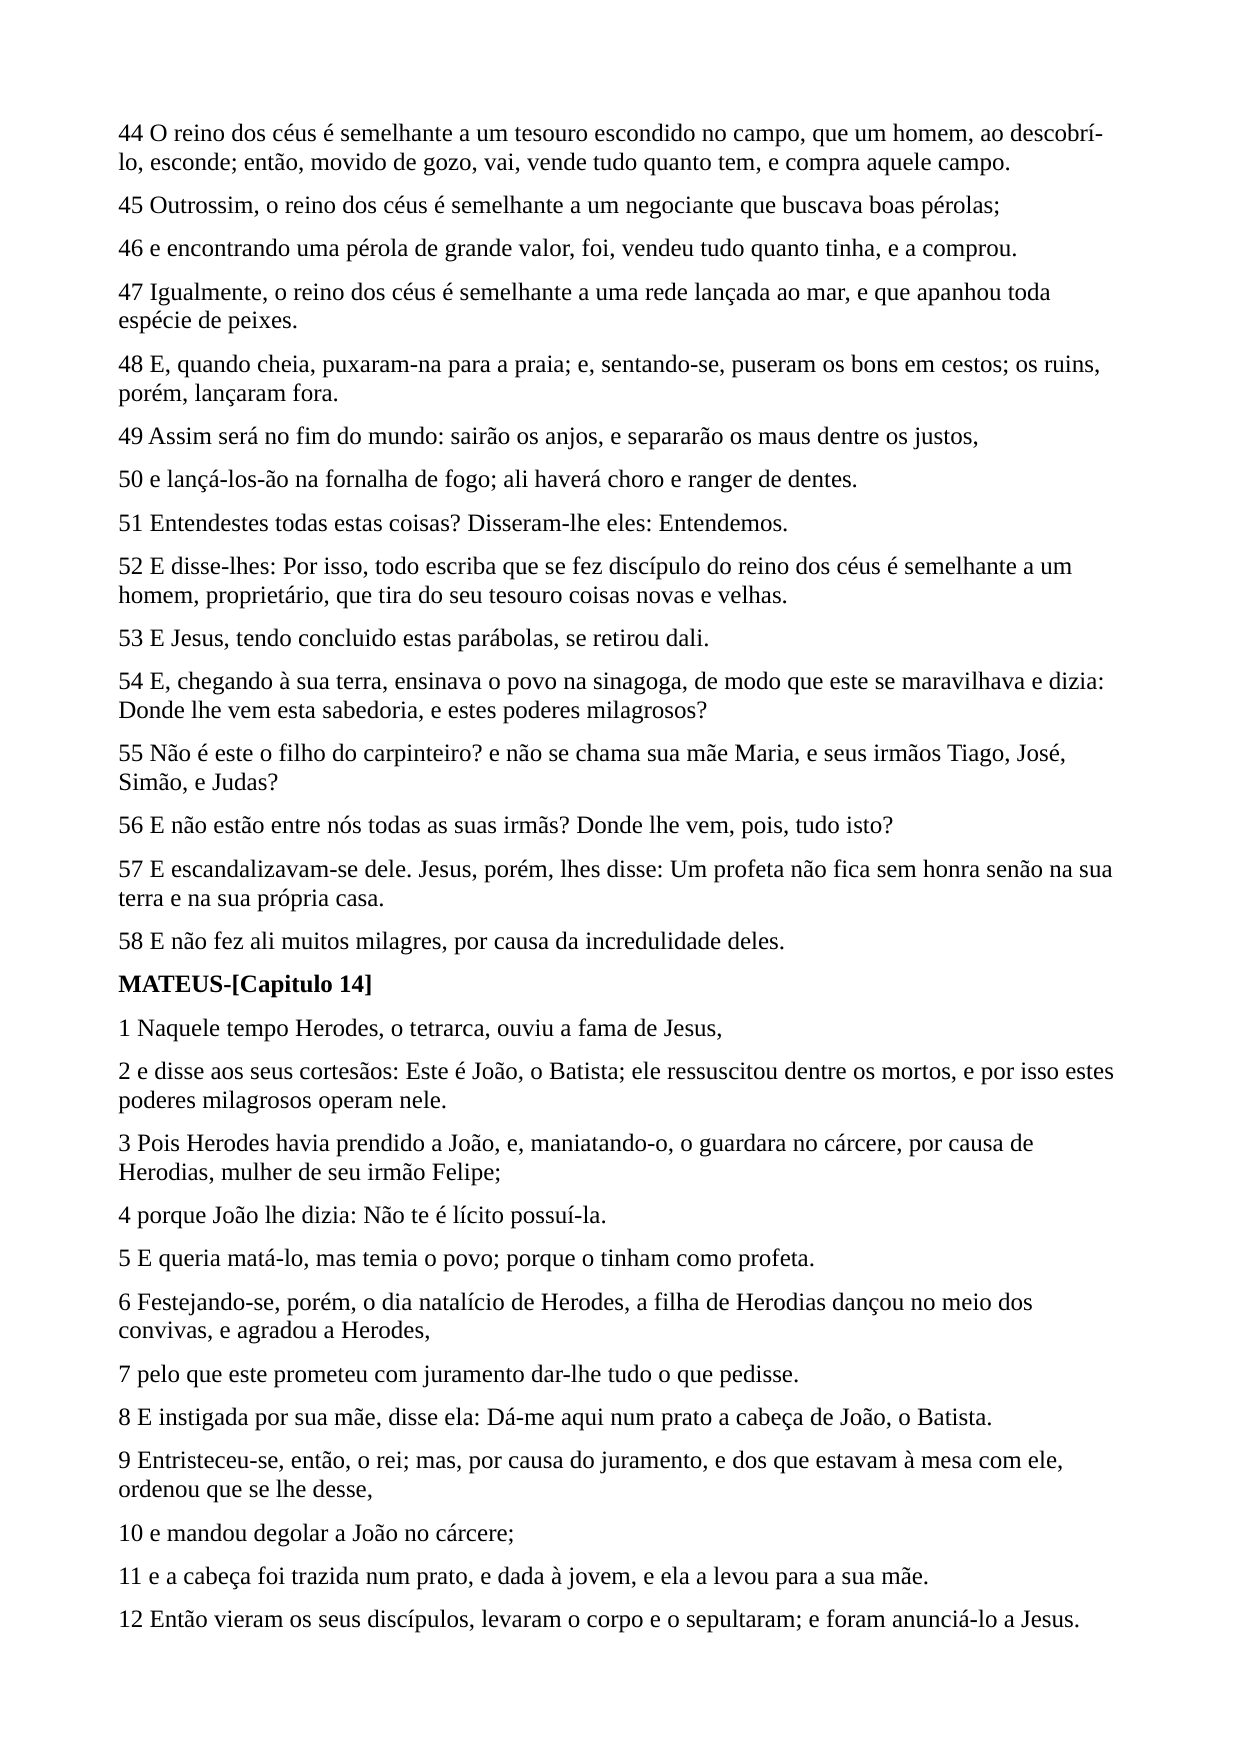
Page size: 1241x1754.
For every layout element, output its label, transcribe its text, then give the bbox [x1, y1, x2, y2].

text 52 E disse-lhes: Por isso, todo escriba que se fez discípulo do reino dos céus é semelhante a um homem, proprietário, que tira do seu tesouro coisas novas e velhas. [118, 551, 1122, 608]
text 54 E, chegando à sua terra, ensinava o povo na sinagoga, de modo que este se maravilhava e dizia: Donde lhe vem esta sabedoria, e estes poderes milagrosos? [118, 666, 1122, 724]
text 50 e lançá-los-ão na fornalha de fogo; ali haverá choro e ranger de dentes. [118, 464, 1122, 493]
text 48 E, quando cheia, puxaram-na para a praia; e, sentando-se, puseram os bons em cestos; os ruins, porém, lançaram fora. [118, 349, 1122, 406]
text 3 Pois Herodes havia prendido a João, e, maniatando-o, o guardara no cárcere, por causa de Herodias, mulher de seu irmão Felipe; [118, 1128, 1122, 1186]
text 10 e mandou degolar a João no cárcere; [118, 1518, 1122, 1546]
text 53 E Jesus, tendo concluido estas parábolas, se retirou dali. [118, 623, 1122, 652]
text 1 Naquele tempo Herodes, o tetrarca, ouviu a fama de Jesus, [118, 1013, 1122, 1041]
text 49 Assim será no fim do mundo: sairão os anjos, e separarão os maus dentre os justos, [118, 421, 1122, 450]
text 6 Festejando-se, porém, o dia natalício de Herodes, a filha de Herodias dançou no meio dos convivas, e agradou a Herodes, [118, 1287, 1122, 1344]
text 51 Entendestes todas estas coisas? Disseram-lhe eles: Entendemos. [118, 508, 1122, 536]
text 5 E queria matá-lo, mas temia o povo; porque o tinham como profeta. [118, 1243, 1122, 1272]
text 58 E não fez ali muitos milagres, por causa da incredulidade deles. [118, 926, 1122, 955]
text 8 E instigada por sua mãe, disse ela: Dá-me aqui num prato a cabeça de João, o Batista. [118, 1402, 1122, 1431]
text 11 e a cabeça foi trazida num prato, e dada à jovem, e ela a levou para a sua mãe. [118, 1561, 1122, 1590]
text 4 porque João lhe dizia: Não te é lícito possuí-la. [118, 1200, 1122, 1229]
text 9 Entristeceu-se, então, o rei; mas, por causa do juramento, e dos que estavam à mesa com ele, ordenou que se lhe desse, [118, 1446, 1122, 1503]
text 45 Outrossim, o reino dos céus é semelhante a um negociante que buscava boas pérolas; [118, 190, 1122, 219]
text 47 Igualmente, o reino dos céus é semelhante a uma rede lançada ao mar, e que apanhou toda espécie de peixes. [118, 277, 1122, 334]
text MATEUS-[Capitulo 14] [118, 969, 1122, 998]
text 12 Então vieram os seus discípulos, levaram o corpo e o sepultaram; e foram anunciá-lo a Jesus. [118, 1604, 1122, 1633]
text 7 pelo que este prometeu com juramento dar-lhe tudo o que pedisse. [118, 1359, 1122, 1388]
text 57 E escandalizavam-se dele. Jesus, porém, lhes disse: Um profeta não fica sem honra senão na sua terra e na sua própria casa. [118, 854, 1122, 911]
text 44 O reino dos céus é semelhante a um tesouro escondido no campo, que um homem, ao descobrí-lo, esconde; então, movido de gozo, vai, vende tudo quanto tem, e compra aquele campo. [118, 118, 1122, 176]
text 55 Não é este o filho do carpinteiro? e não se chama sua mãe Maria, e seus irmãos Tiago, José, Simão, e Judas? [118, 738, 1122, 796]
text 46 e encontrando uma pérola de grande valor, foi, vendeu tudo quanto tinha, e a comprou. [118, 233, 1122, 262]
text 2 e disse aos seus cortesãos: Este é João, o Batista; ele ressuscitou dentre os mortos, e por isso estes poderes milagrosos operam nele. [118, 1056, 1122, 1113]
text 56 E não estão entre nós todas as suas irmãs? Donde lhe vem, pois, tudo isto? [118, 811, 1122, 839]
